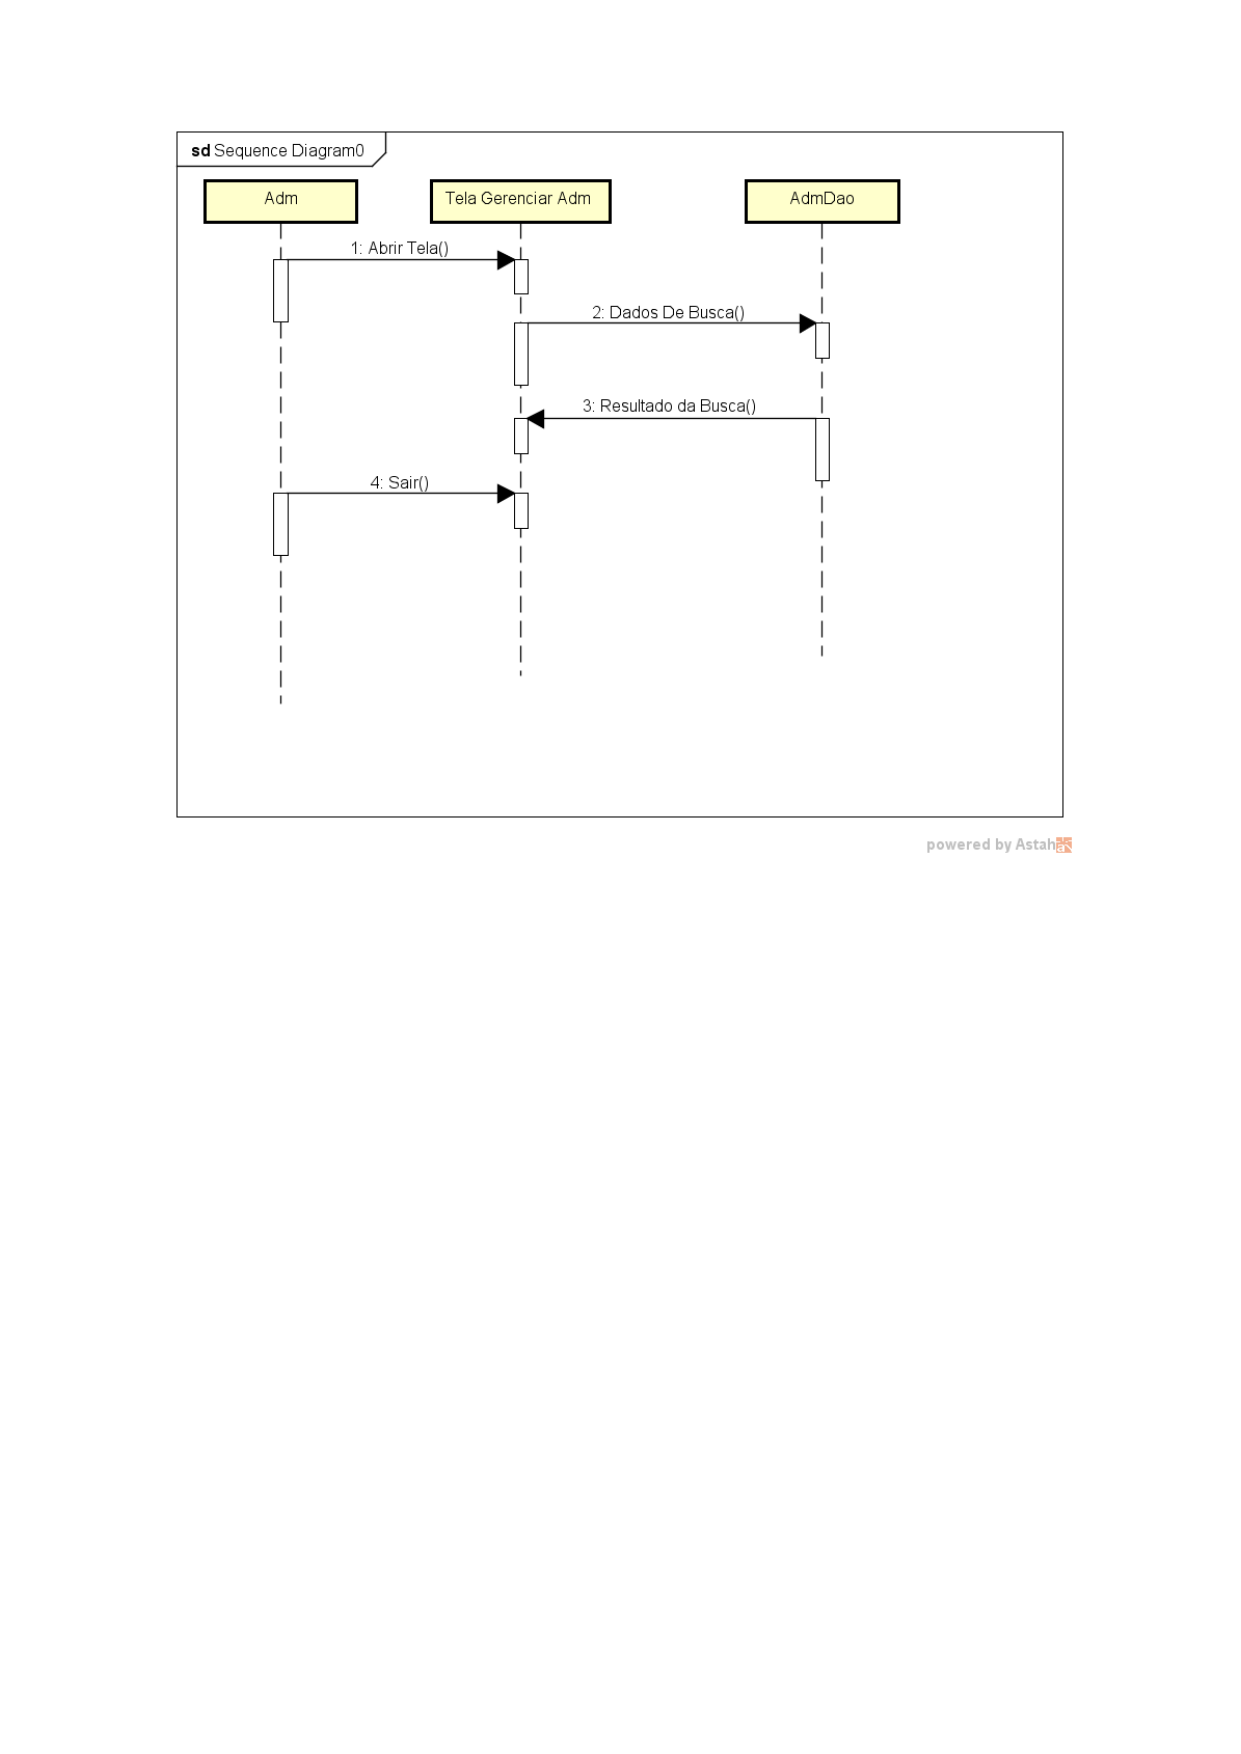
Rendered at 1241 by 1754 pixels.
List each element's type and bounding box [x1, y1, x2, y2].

picture [163, 118, 1077, 858]
